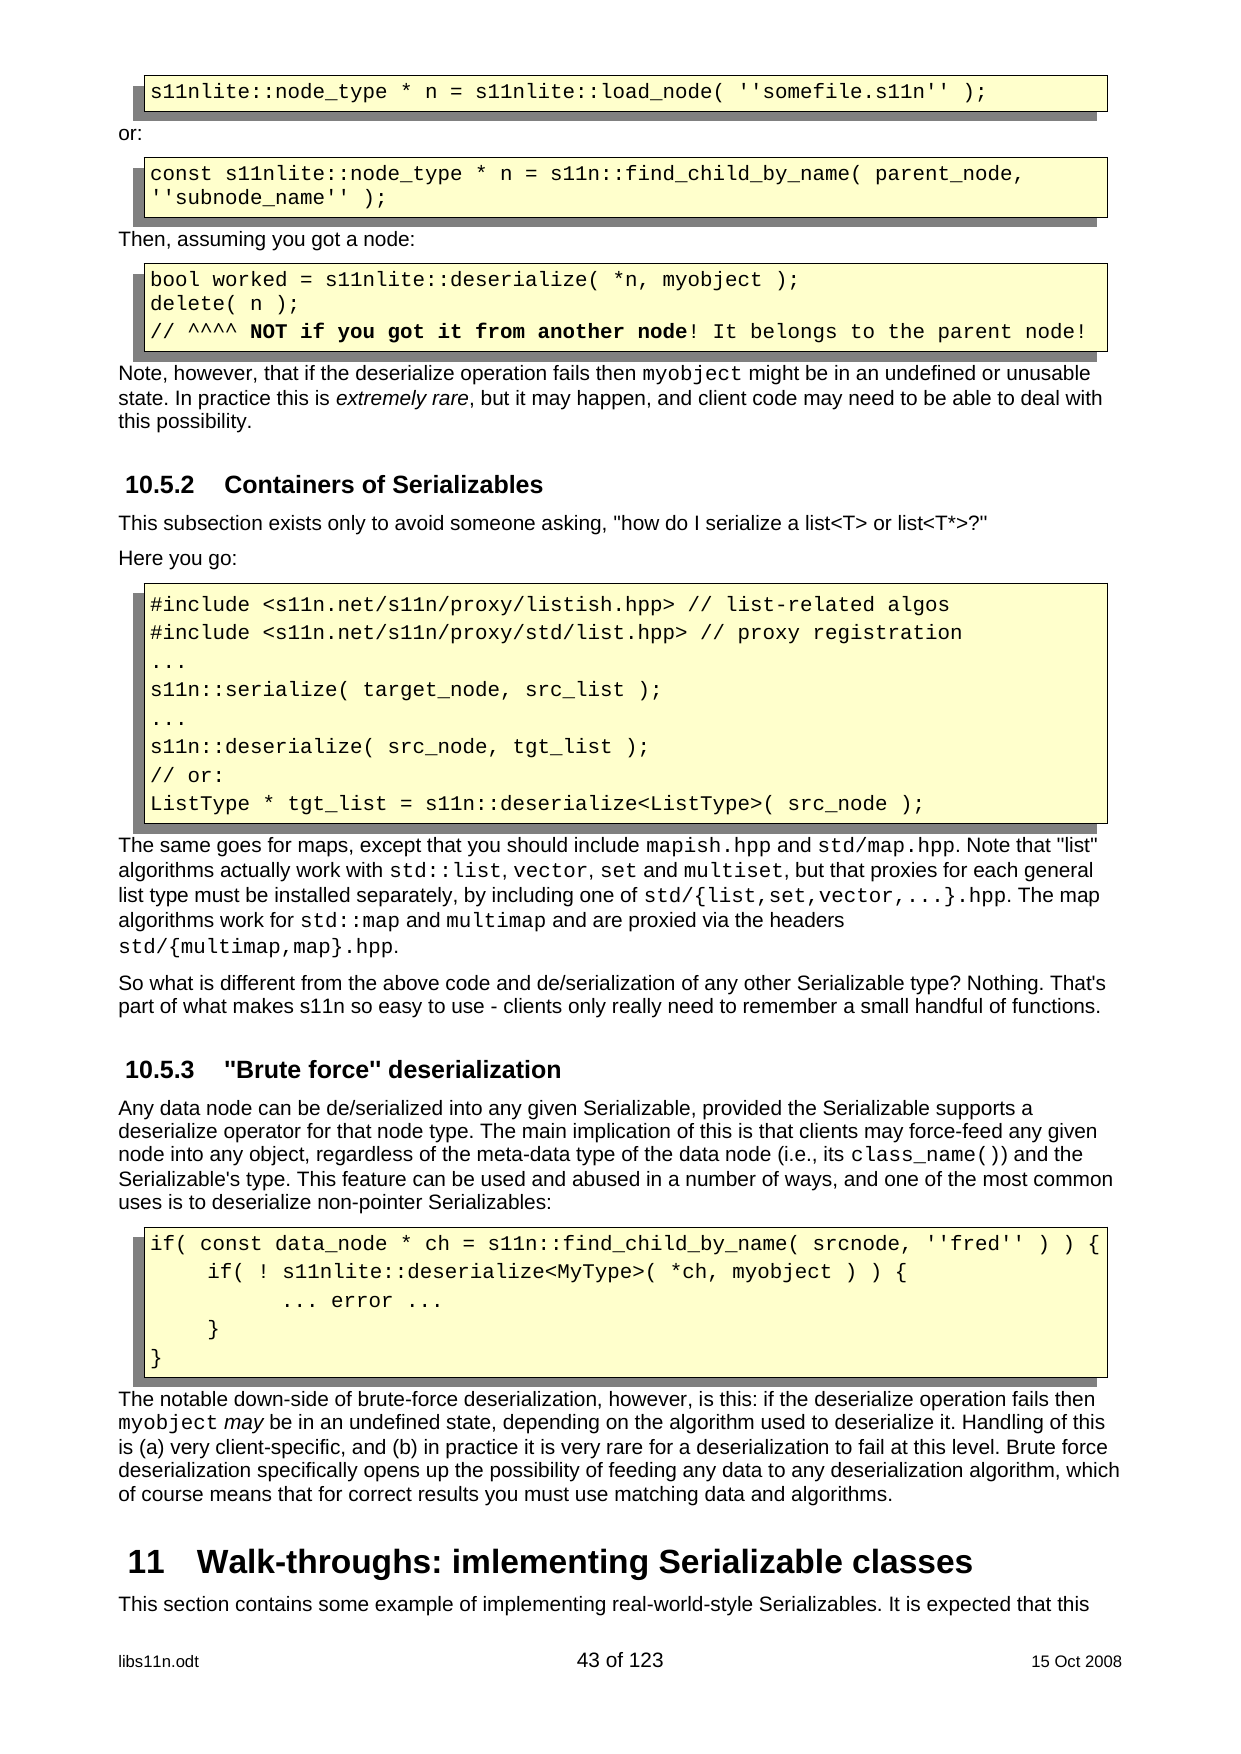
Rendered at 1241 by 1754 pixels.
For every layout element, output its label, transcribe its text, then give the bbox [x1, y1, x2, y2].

text delete( n ); [145, 287, 1107, 310]
subtitle Walk-throughs: imlementing Serializable classes [118, 1543, 1122, 1580]
text // ^^^^ NOT if you got it from another node! It belongs to the parent node! [145, 310, 1107, 351]
text bool worked = s11nlite::deserialize( *n, myobject ); [145, 264, 1107, 287]
text if( const data_node * ch = s11n::find_child_by_name( srcnode, ''fred'' ) ) { [145, 1228, 1107, 1250]
subtitle Containers of Serializables [118, 471, 1122, 499]
text s11nlite::node_type * n = s11nlite::load_node( ''somefile.s11n'' ); [145, 76, 1107, 111]
text #include <s11n.net/s11n/proxy/listish.hpp> // list-related algos [145, 584, 1107, 611]
text } [145, 1307, 1107, 1336]
text This section contains some example of implementing real-world-style Serializables. It is expected that this [118, 1593, 1122, 1616]
text Note, however, that if the deserialize operation fails then myobject might be in an undefined or unusable state. In practice this is extremely rare, but it may happen, and client code may need to be able to deal with this possibility. [118, 362, 1122, 433]
text or: [118, 121, 1122, 145]
text ... error ... [145, 1279, 1107, 1307]
text This subsection exists only to avoid someone asking, ''how do I serialize a list<T> or list<T*>?'' [118, 511, 1122, 534]
subtitle ''Brute force'' deserialization [118, 1056, 1122, 1084]
text Then, assuming you got a node: [118, 227, 1122, 251]
text s11n::deserialize( src_node, tgt_list ); [145, 725, 1107, 754]
text } [145, 1336, 1107, 1377]
text // or: [145, 754, 1107, 782]
text Any data node can be de/serialized into any given Serializable, provided the Serializable supports a deserialize operator for that node type. The main implication of this is that clients may force-feed any given node into any object, regardless of the meta-data type of the data node (i.e., its class_name()) and the Serializable's type. This feature can be used and abused in a number of ways, and one of the most common uses is to deserialize non-pointer Serializables: [118, 1096, 1122, 1214]
text if( ! s11nlite::deserialize<MyType>( *ch, myobject ) ) { [145, 1250, 1107, 1279]
text ... [145, 697, 1107, 725]
text s11n::serialize( target_node, src_list ); [145, 668, 1107, 697]
text #include <s11n.net/s11n/proxy/std/list.hpp> // proxy registration [145, 611, 1107, 640]
text const s11nlite::node_type * n = s11n::find_child_by_name( parent_node, ''subnode_name'' ); [145, 158, 1107, 217]
text So what is different from the above code and de/serialization of any other Serializable type? Nothing. That's part of what makes s11n so easy to use - clients only really need to remember a small handful of functions. [118, 972, 1122, 1018]
text ... [145, 640, 1107, 668]
text The same goes for maps, except that you should include mapish.hpp and std/map.hpp. Note that ''list'' algorithms actually work with std::list, vector, set and multiset, but that proxies for each general list type must be installed separately, by including one of std/{list,set,vector,...}.hpp. The map algorithms work for std::map and multimap and are proxied via the headers std/{multimap,map}.hpp. [118, 834, 1122, 959]
text Here you go: [118, 547, 1122, 570]
text ListType * tgt_list = s11n::deserialize<ListType>( src_node ); [145, 782, 1107, 823]
text The notable down-side of brute-force deserialization, however, is this: if the deserialize operation fails then myobject may be in an undefined state, depending on the algorithm used to deserialize it. Handling of this is (a) very client-specific, and (b) in practice it is very rare for a deserialization to fail at this level. Brute force deserialization specifically opens up the possibility of feeding any data to any deserialization algorithm, which of course means that for correct results you must use matching data and algorithms. [118, 1387, 1122, 1505]
